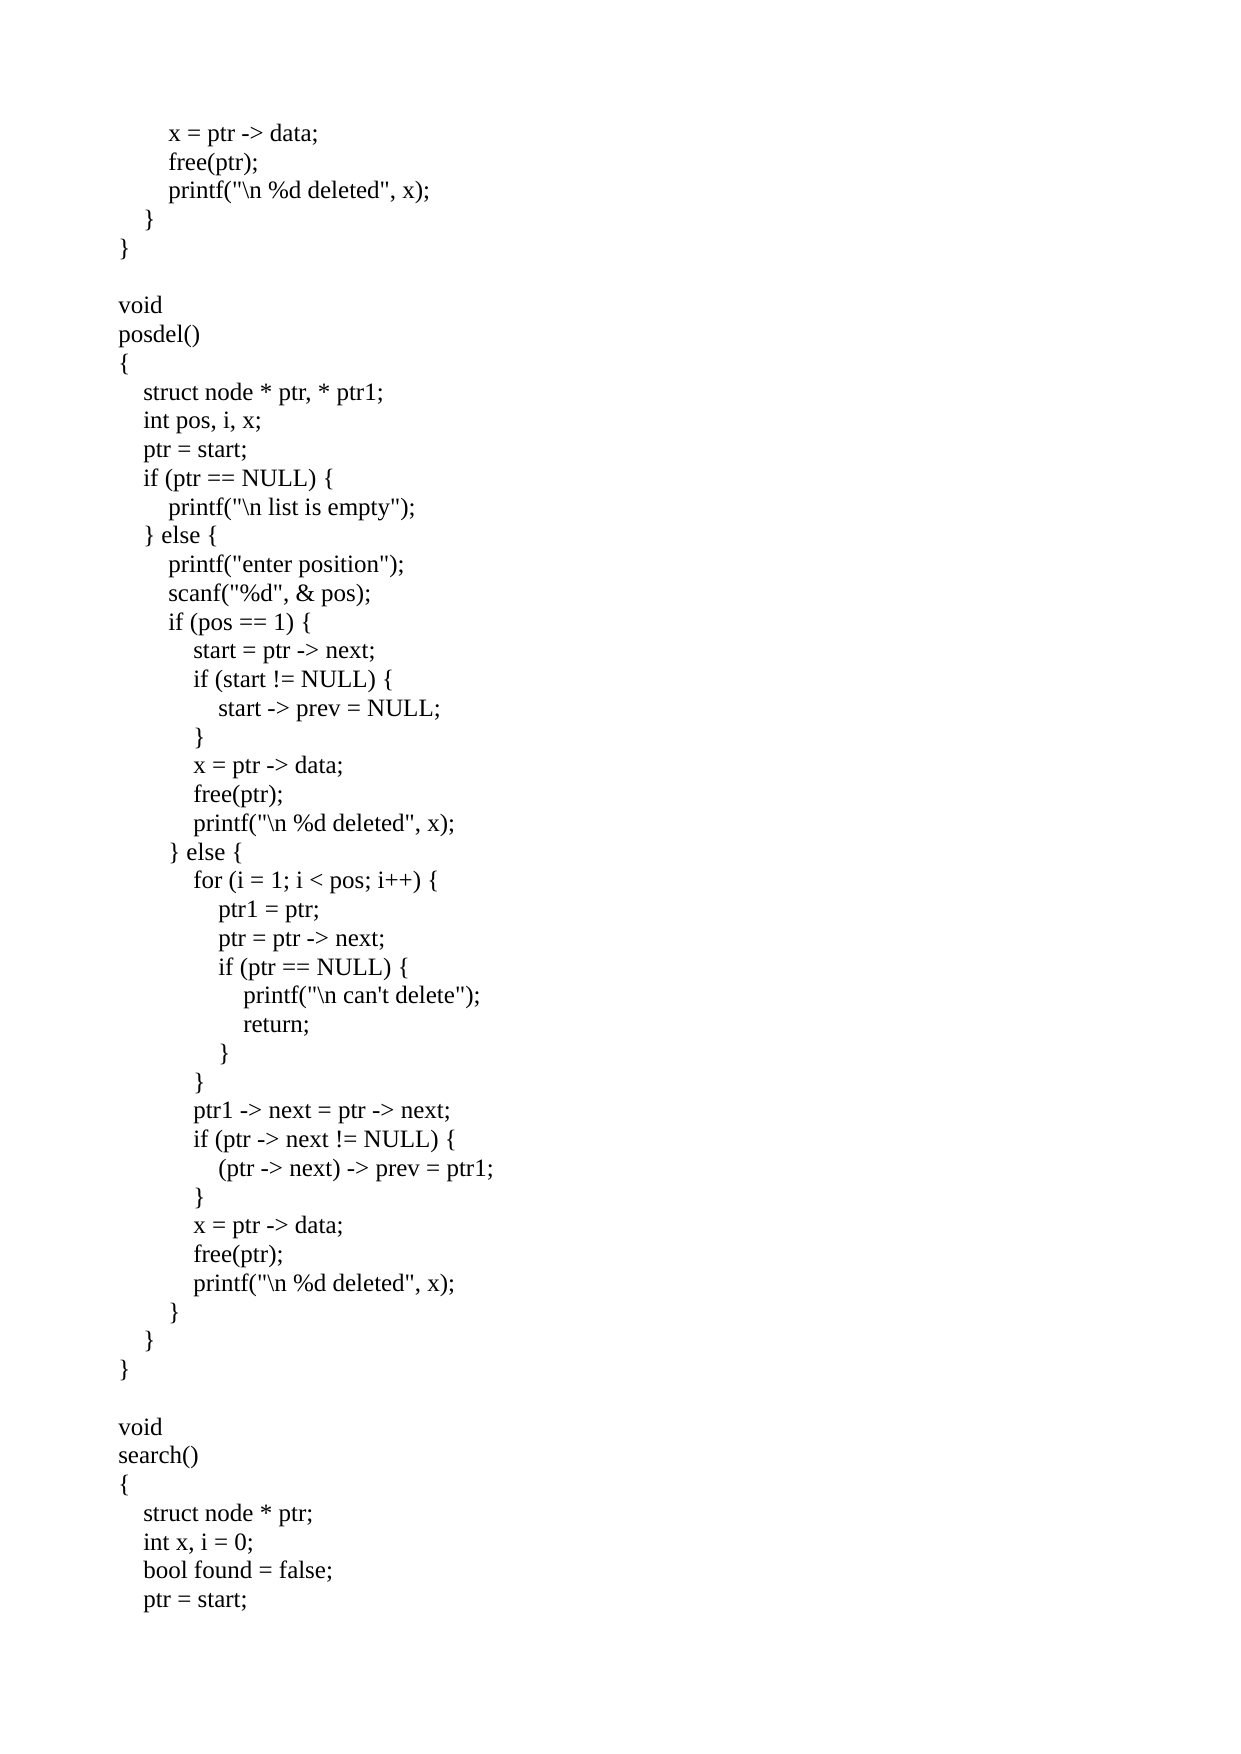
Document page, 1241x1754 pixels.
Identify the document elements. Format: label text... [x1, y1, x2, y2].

text ptr = start; [118, 1584, 1122, 1613]
text start = ptr -> next; [118, 636, 1122, 664]
text start -> prev = NULL; [118, 693, 1122, 722]
text return; [118, 1009, 1122, 1038]
text printf("\n list is empty"); [118, 492, 1122, 521]
text } [118, 1354, 1122, 1383]
text int x, i = 0; [118, 1527, 1122, 1556]
text { [118, 348, 1122, 377]
text x = ptr -> data; [118, 1211, 1122, 1239]
text search() [118, 1441, 1122, 1469]
text x = ptr -> data; [118, 118, 1122, 147]
text struct node * ptr, * ptr1; [118, 377, 1122, 406]
text scanf("%d", & pos); [118, 578, 1122, 607]
text ptr1 = ptr; [118, 894, 1122, 923]
text } [118, 1067, 1122, 1096]
text for (i = 1; i < pos; i++) { [118, 866, 1122, 894]
text } [118, 204, 1122, 233]
text x = ptr -> data; [118, 751, 1122, 779]
text void [118, 1412, 1122, 1441]
text } else { [118, 521, 1122, 549]
text if (ptr == NULL) { [118, 463, 1122, 492]
text (ptr -> next) -> prev = ptr1; [118, 1153, 1122, 1182]
text free(ptr); [118, 779, 1122, 808]
text if (start != NULL) { [118, 664, 1122, 693]
text ptr1 -> next = ptr -> next; [118, 1096, 1122, 1124]
text } [118, 1297, 1122, 1326]
text ptr = ptr -> next; [118, 923, 1122, 952]
text printf("enter position"); [118, 549, 1122, 578]
text bool found = false; [118, 1556, 1122, 1584]
text } else { [118, 837, 1122, 866]
text if (ptr == NULL) { [118, 952, 1122, 981]
text printf("\n %d deleted", x); [118, 808, 1122, 837]
text void [118, 291, 1122, 319]
text printf("\n can't delete"); [118, 981, 1122, 1009]
text free(ptr); [118, 147, 1122, 176]
text if (ptr -> next != NULL) { [118, 1124, 1122, 1153]
text } [118, 1326, 1122, 1354]
text } [118, 722, 1122, 751]
text { [118, 1469, 1122, 1498]
text } [118, 233, 1122, 262]
text } [118, 1038, 1122, 1067]
text posdel() [118, 319, 1122, 348]
text printf("\n %d deleted", x); [118, 176, 1122, 204]
text struct node * ptr; [118, 1498, 1122, 1527]
text printf("\n %d deleted", x); [118, 1268, 1122, 1297]
text ptr = start; [118, 434, 1122, 463]
text } [118, 1182, 1122, 1211]
text if (pos == 1) { [118, 607, 1122, 636]
text free(ptr); [118, 1239, 1122, 1268]
text int pos, i, x; [118, 406, 1122, 434]
